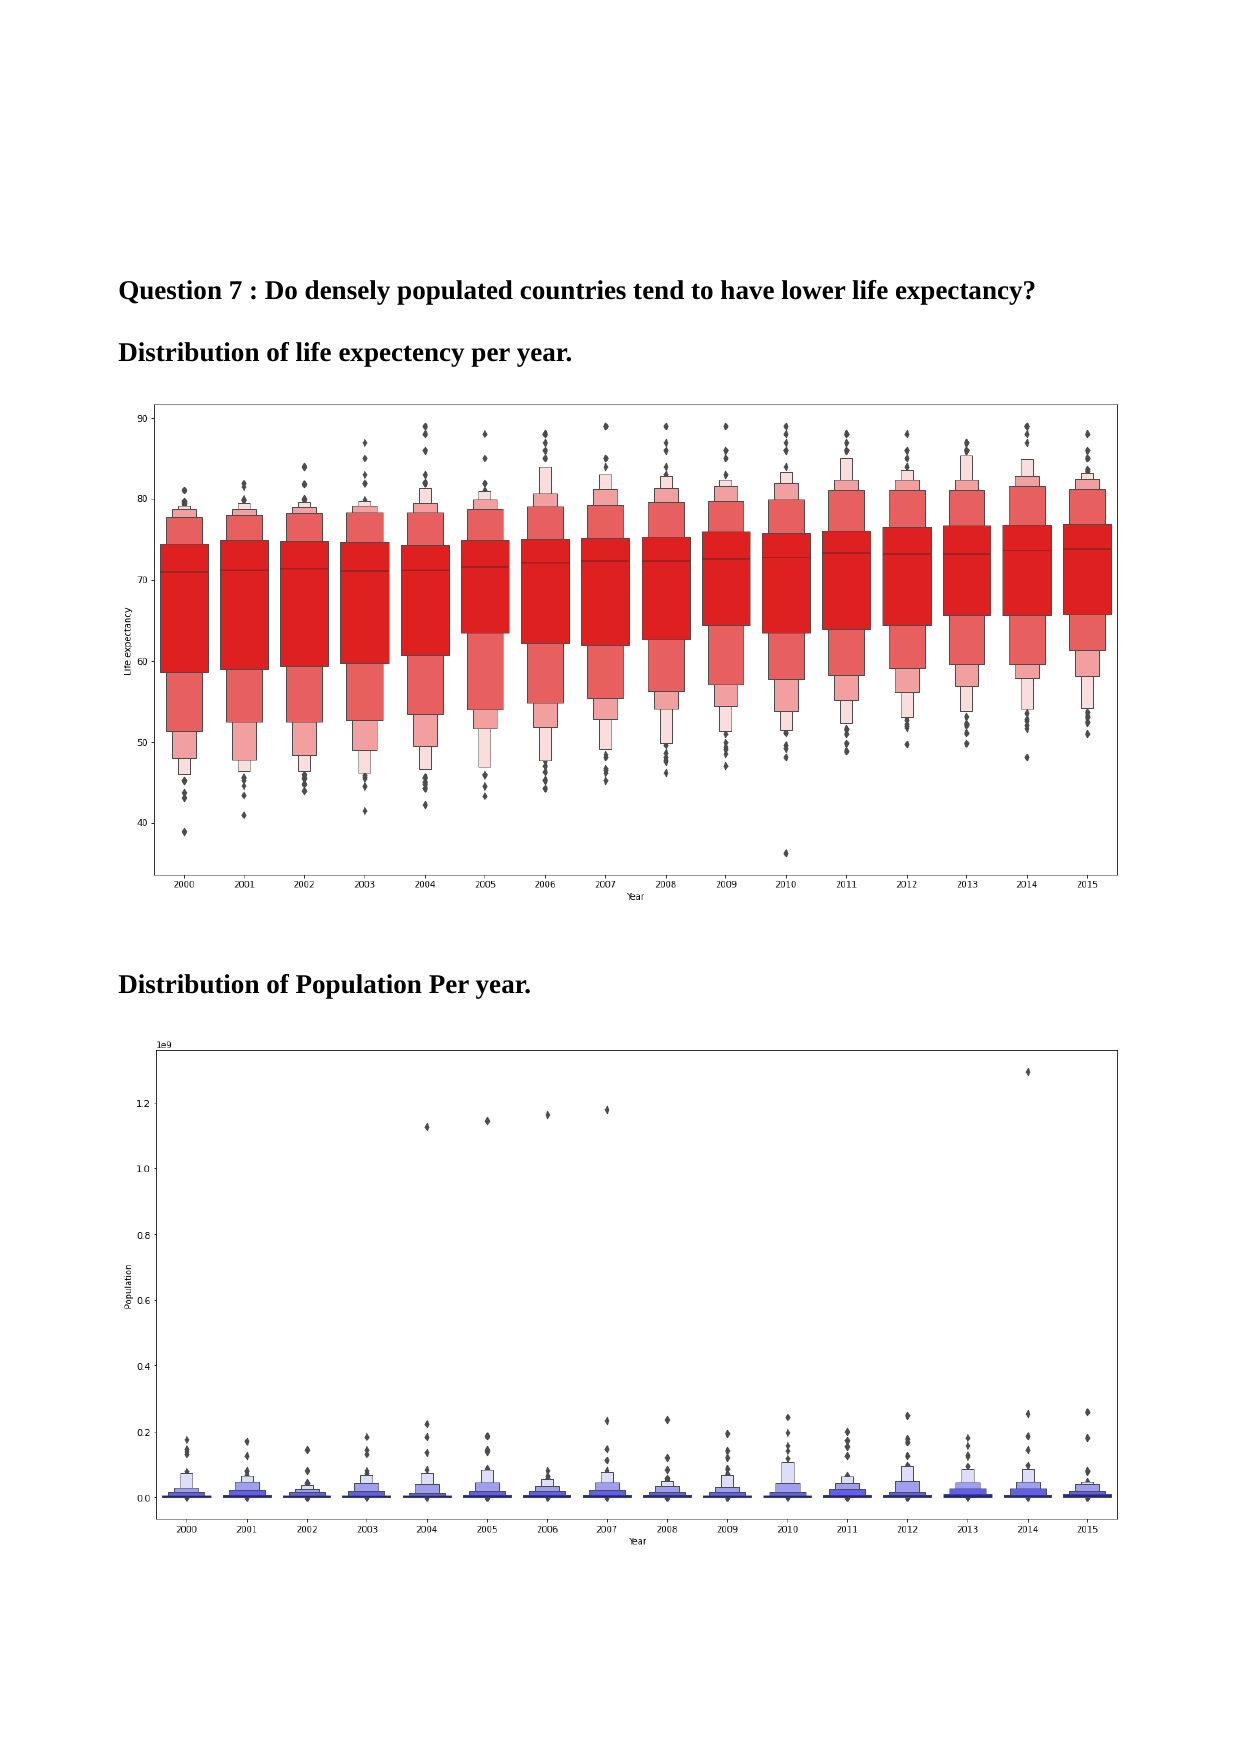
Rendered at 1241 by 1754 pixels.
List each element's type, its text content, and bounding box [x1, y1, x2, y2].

text Distribution of Population Per year. [118, 969, 1122, 1000]
picture [118, 1035, 1123, 1551]
picture [118, 398, 1123, 907]
text Distribution of life expectency per year. [118, 336, 1122, 367]
text Question 7 : Do densely populated countries tend to have lower life expectancy? [118, 274, 1122, 305]
